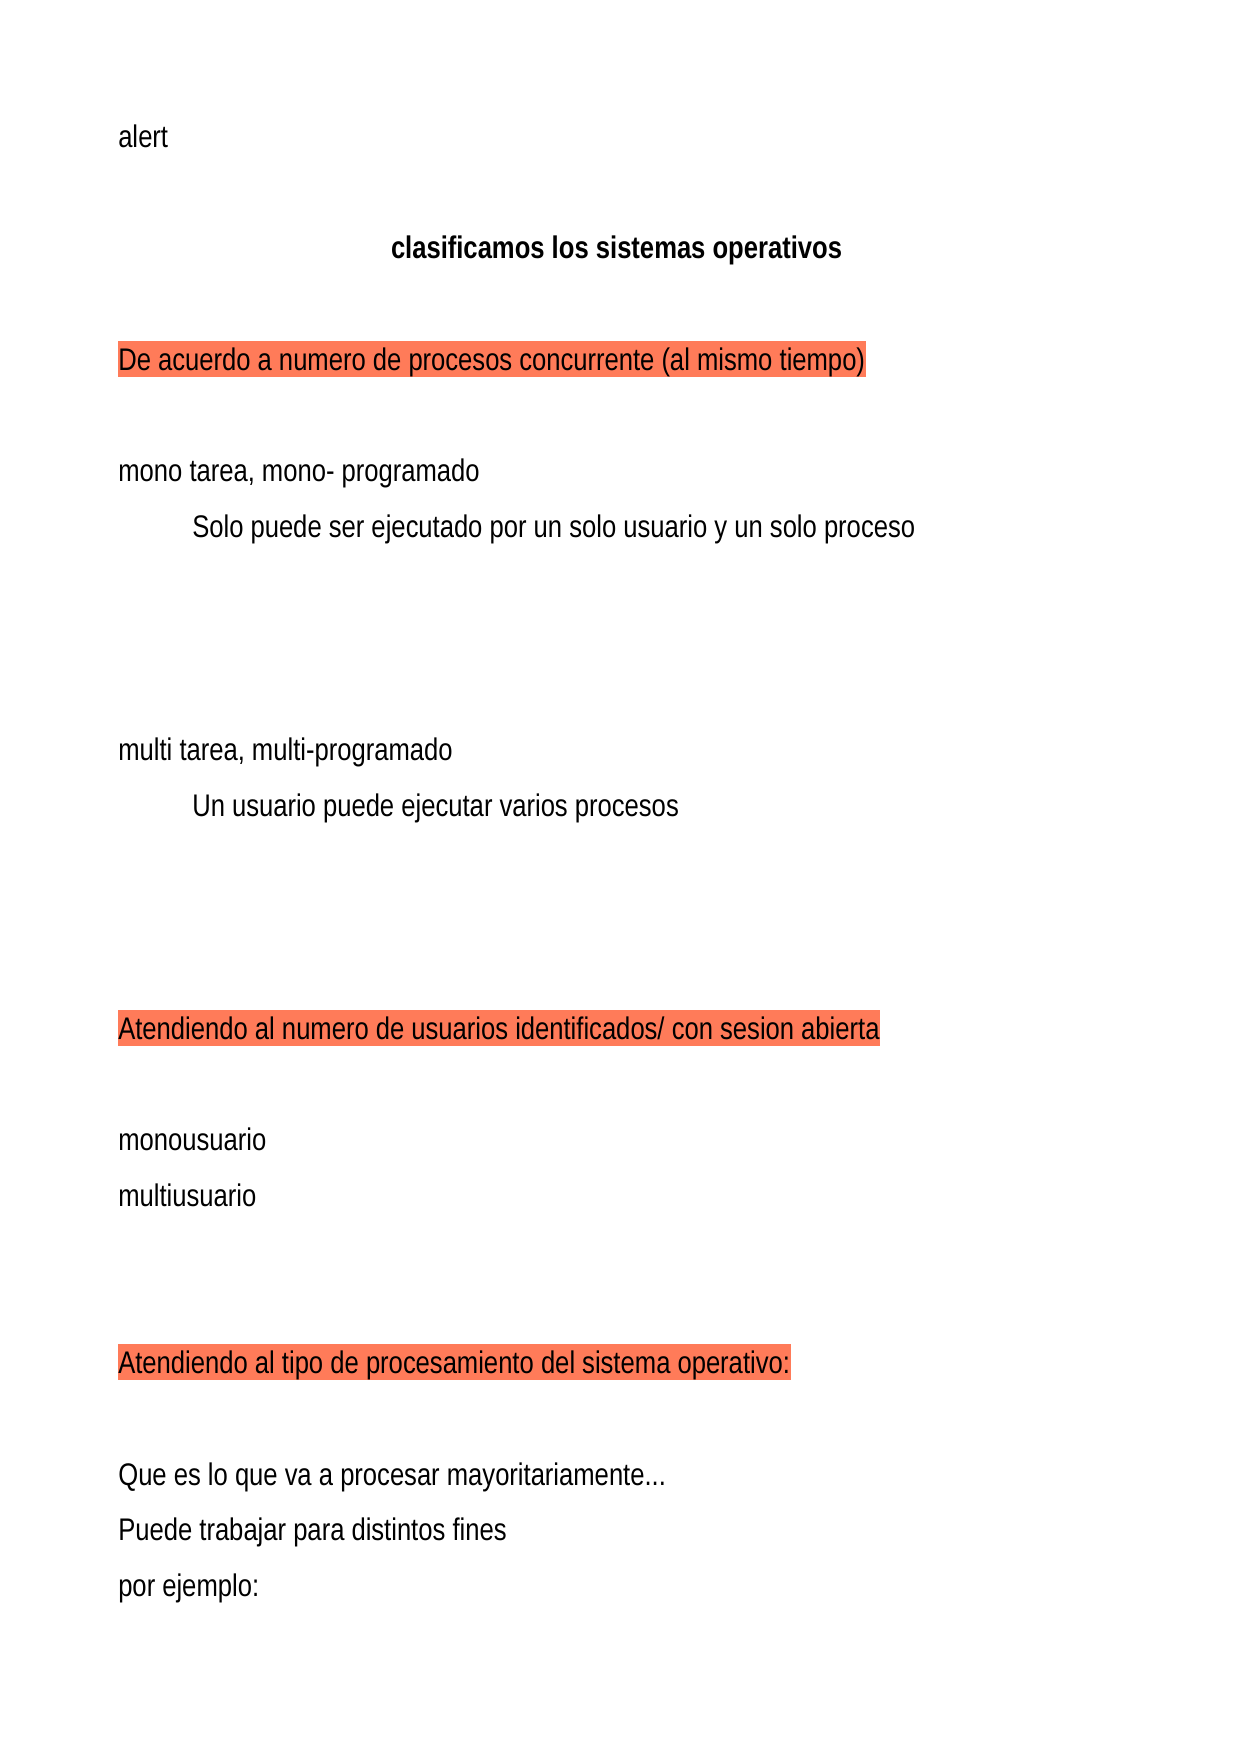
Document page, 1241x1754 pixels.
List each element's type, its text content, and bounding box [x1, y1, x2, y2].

text multiusuario [118, 1177, 1122, 1213]
text Un usuario puede ejecutar varios procesos [118, 787, 1122, 823]
text Solo puede ser ejecutado por un solo usuario y un solo proceso [118, 508, 1122, 544]
text multi tarea, multi-programado [118, 731, 1122, 767]
text por ejemplo: [118, 1567, 1122, 1603]
text clasificamos los sistemas operativos [118, 229, 1122, 265]
text mono tarea, mono- programado [118, 452, 1122, 488]
text alert [118, 118, 1122, 154]
text De acuerdo a numero de procesos concurrente (al mismo tiempo) [118, 341, 1122, 377]
text Puede trabajar para distintos fines [118, 1511, 1122, 1547]
text Que es lo que va a procesar mayoritariamente... [118, 1456, 1122, 1491]
text Atendiendo al tipo de procesamiento del sistema operativo: [118, 1344, 1122, 1380]
text monousuario [118, 1121, 1122, 1157]
text Atendiendo al numero de usuarios identificados/ con sesion abierta [118, 1010, 1122, 1046]
